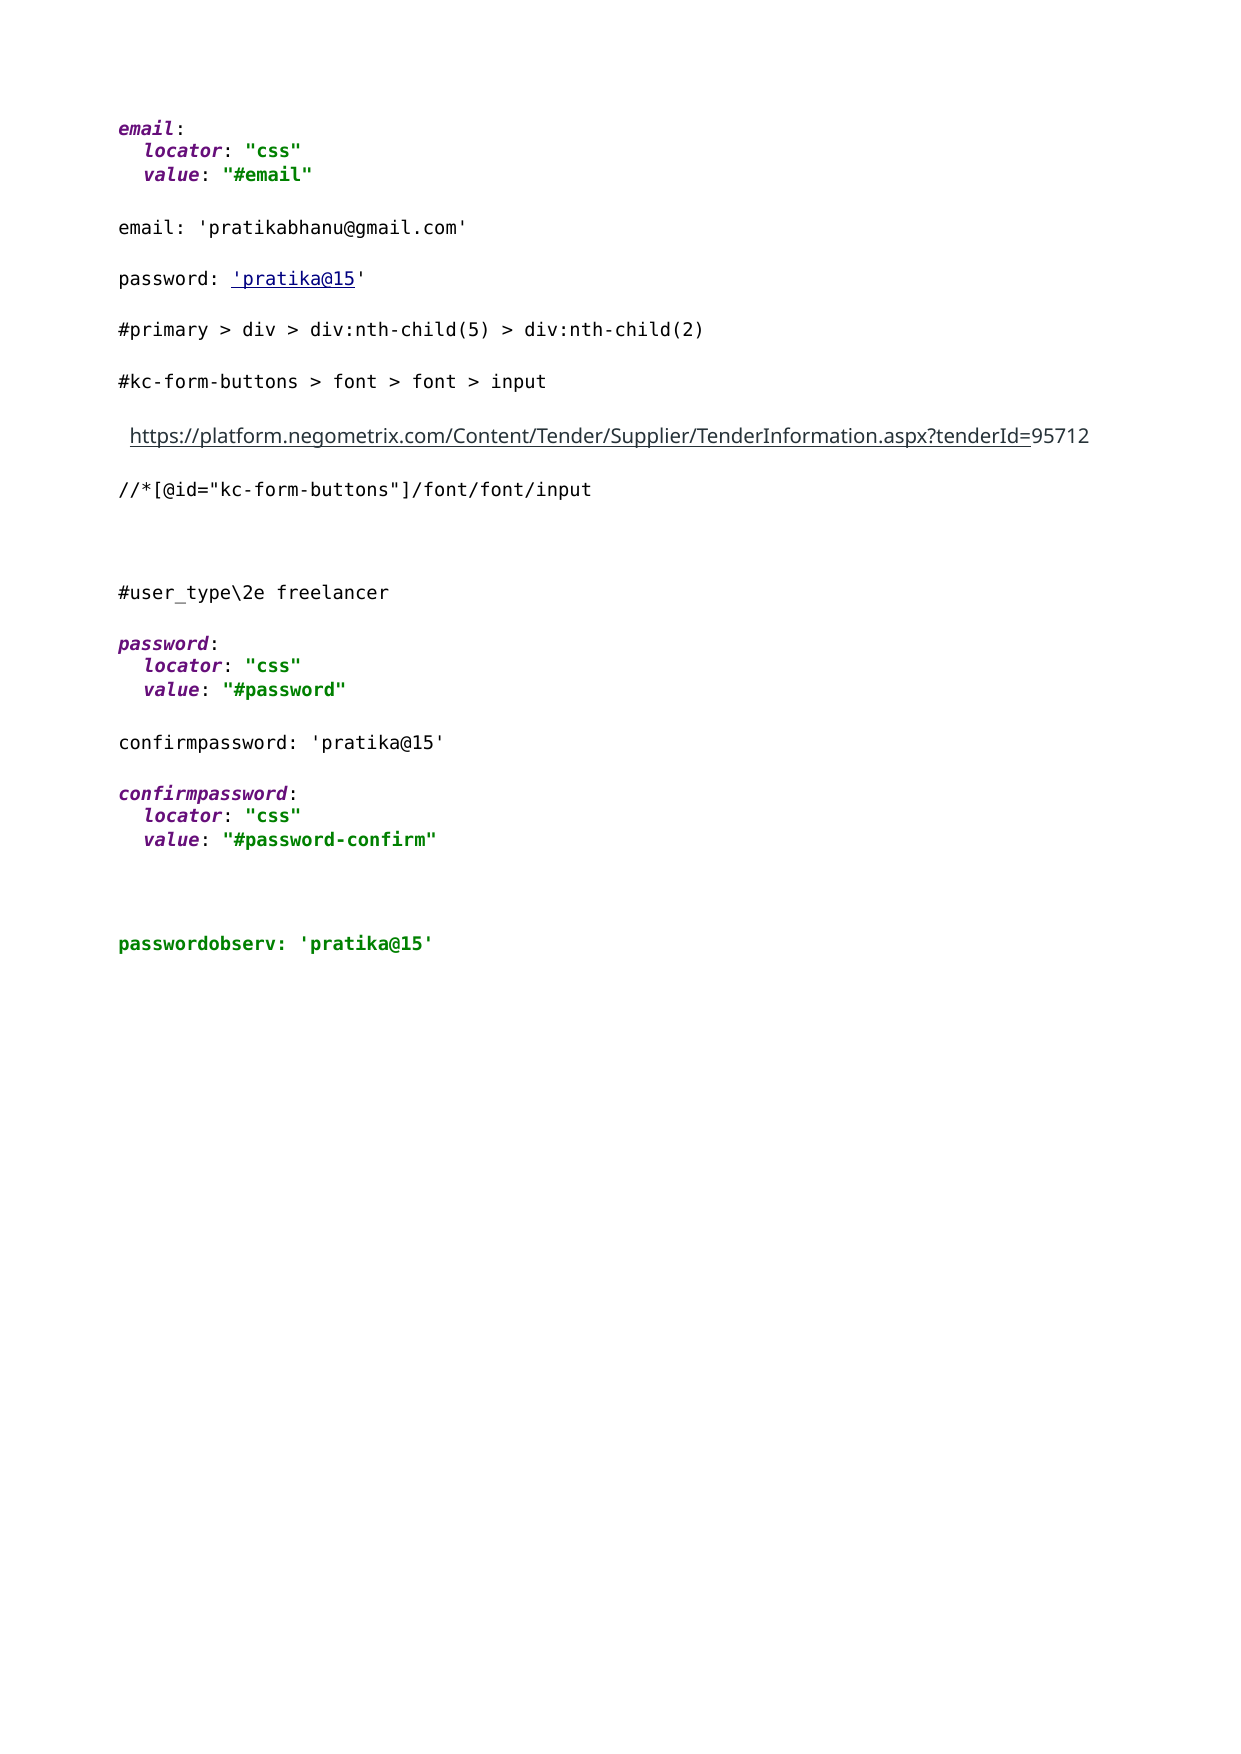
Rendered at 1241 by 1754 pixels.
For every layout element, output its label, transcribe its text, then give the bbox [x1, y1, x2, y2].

text locator: "css" [118, 805, 1122, 829]
text #kc-form-buttons > font > font > input [118, 371, 1122, 393]
text https://platform.negometrix.com/Content/Tender/Supplier/TenderInformation.aspx?tenderId=95712 [118, 422, 1122, 450]
text email: [118, 118, 1122, 140]
text confirmpassword: 'pratika@15' [118, 732, 1122, 754]
text value: "#email" [118, 164, 1122, 187]
text //*[@id="kc-form-buttons"]/font/font/input [118, 479, 1122, 501]
text confirmpassword: [118, 783, 1122, 805]
text locator: "css" [118, 140, 1122, 164]
text password: 'pratika@15' [118, 268, 1122, 290]
text value: "#password-confirm" [118, 829, 1122, 853]
text locator: "css" [118, 655, 1122, 679]
text value: "#password" [118, 679, 1122, 703]
text #user_type\2e freelancer [118, 582, 1122, 604]
text #primary > div > div:nth-child(5) > div:nth-child(2) [118, 319, 1122, 341]
text passwordobserv: 'pratika@15' [118, 933, 1122, 955]
text email: 'pratikabhanu@gmail.com' [118, 217, 1122, 239]
text password: [118, 633, 1122, 655]
